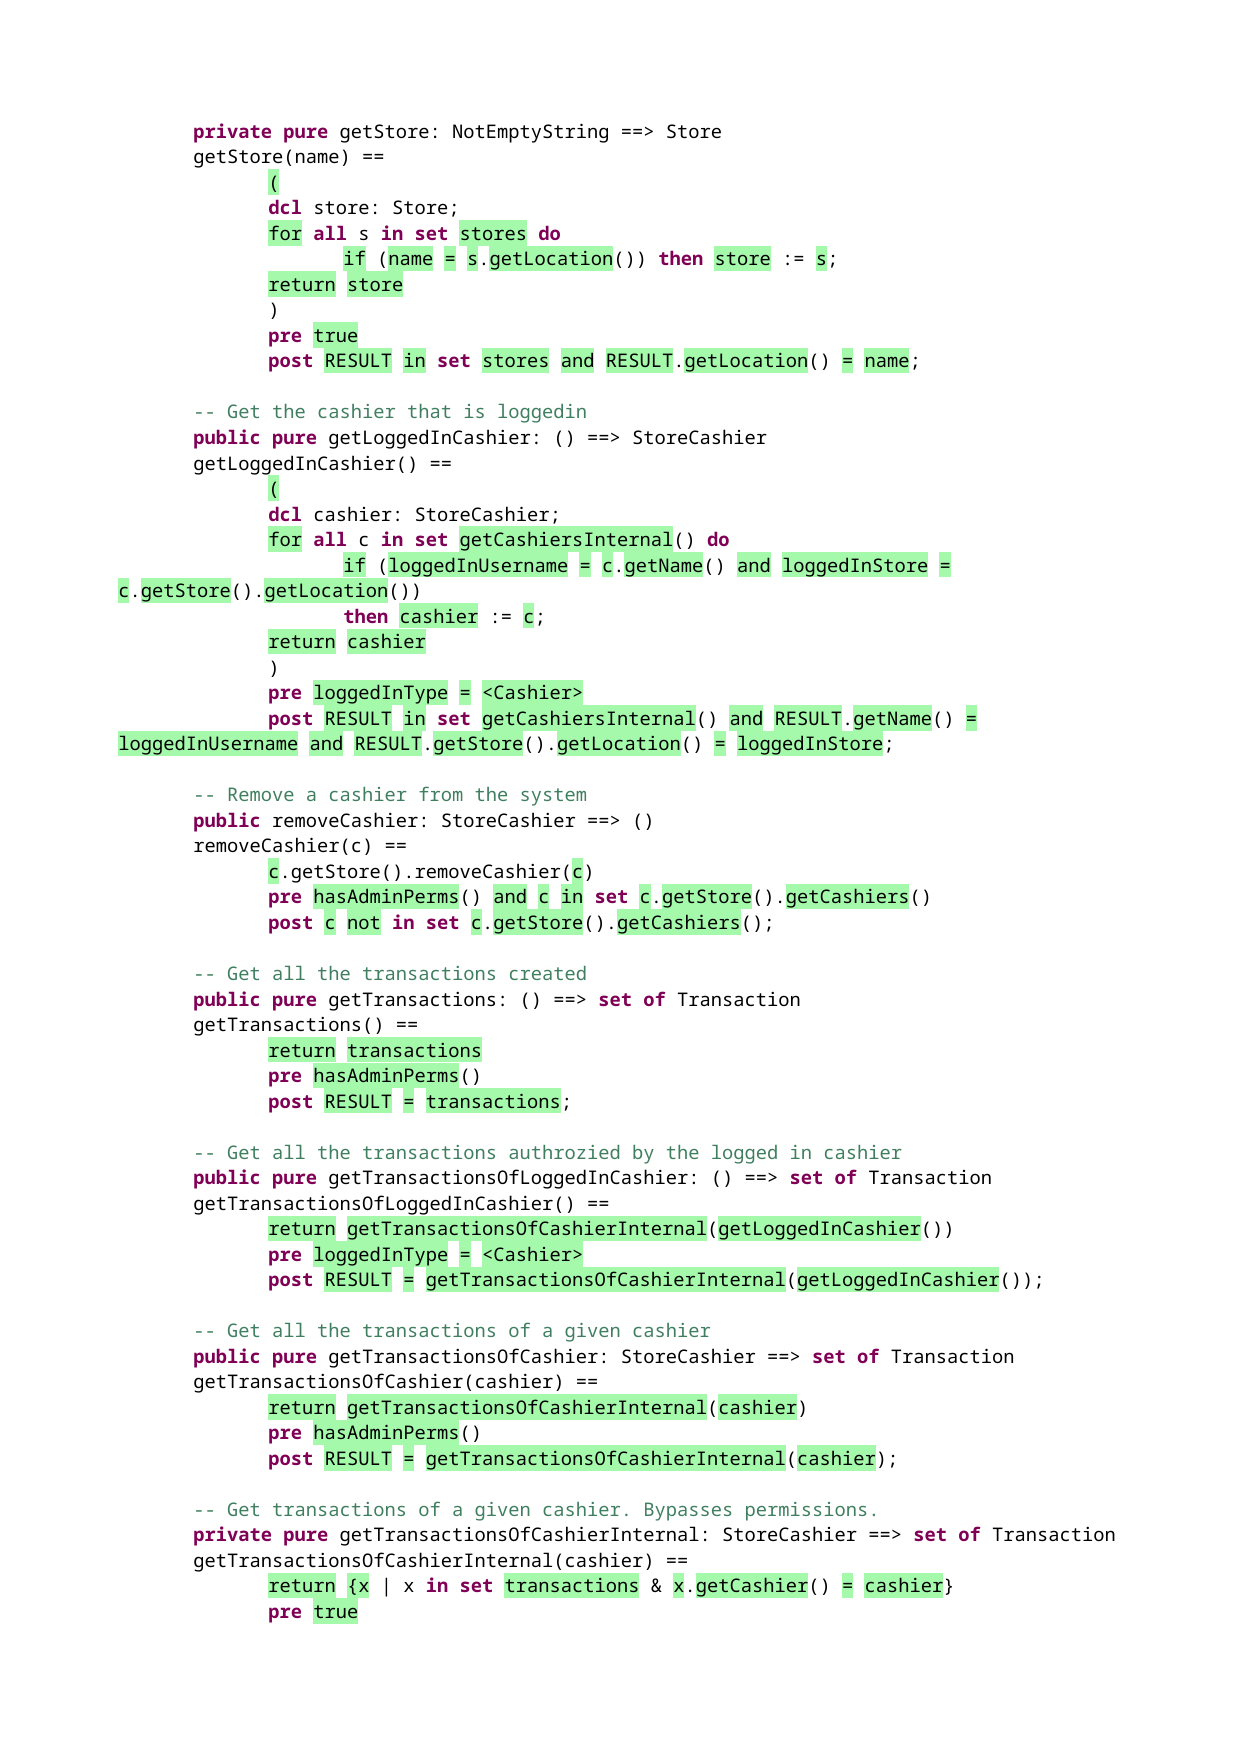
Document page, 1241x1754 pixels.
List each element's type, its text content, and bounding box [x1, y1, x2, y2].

text pre loggedInType = <Cashier> [118, 679, 1122, 705]
text for all c in set getCashiersInternal() do [118, 526, 1122, 552]
text return cashier [118, 628, 1122, 654]
text ) [118, 654, 1122, 679]
text public pure getTransactions: () ==> set of Transaction [118, 986, 1122, 1011]
text -- Get all the transactions created [118, 960, 1122, 986]
text getStore(name) == [118, 144, 1122, 169]
text if (name = s.getLocation()) then store := s; [118, 246, 1122, 271]
text post RESULT in set stores and RESULT.getLocation() = name; [118, 348, 1122, 373]
text public pure getTransactionsOfLoggedInCashier: () ==> set of Transaction [118, 1164, 1122, 1190]
text public pure getTransactionsOfCashier: StoreCashier ==> set of Transaction [118, 1343, 1122, 1369]
text -- Get transactions of a given cashier. Bypasses permissions. [118, 1496, 1122, 1522]
text then cashier := c; [118, 603, 1122, 628]
text getTransactionsOfCashierInternal(cashier) == [118, 1547, 1122, 1573]
text ( [118, 475, 1122, 501]
text return getTransactionsOfCashierInternal(getLoggedInCashier()) [118, 1216, 1122, 1241]
text pre true [118, 322, 1122, 348]
text post c not in set c.getStore().getCashiers(); [118, 909, 1122, 935]
text getTransactionsOfCashier(cashier) == [118, 1369, 1122, 1394]
text return store [118, 271, 1122, 297]
text return getTransactionsOfCashierInternal(cashier) [118, 1394, 1122, 1420]
text private pure getTransactionsOfCashierInternal: StoreCashier ==> set of Transaction [118, 1522, 1122, 1547]
text post RESULT = transactions; [118, 1088, 1122, 1113]
text getTransactions() == [118, 1011, 1122, 1037]
text getTransactionsOfLoggedInCashier() == [118, 1190, 1122, 1216]
text ( [118, 169, 1122, 195]
text c.getStore().removeCashier(c) [118, 858, 1122, 884]
text return {x | x in set transactions & x.getCashier() = cashier} [118, 1573, 1122, 1598]
text dcl store: Store; [118, 195, 1122, 220]
text pre hasAdminPerms() [118, 1420, 1122, 1445]
text pre hasAdminPerms() [118, 1062, 1122, 1088]
text pre hasAdminPerms() and c in set c.getStore().getCashiers() [118, 884, 1122, 909]
text pre true [118, 1598, 1122, 1624]
text -- Get the cashier that is loggedin [118, 399, 1122, 424]
text pre loggedInType = <Cashier> [118, 1241, 1122, 1267]
text getLoggedInCashier() == [118, 450, 1122, 475]
text removeCashier(c) == [118, 833, 1122, 858]
text post RESULT = getTransactionsOfCashierInternal(getLoggedInCashier()); [118, 1267, 1122, 1292]
text dcl cashier: StoreCashier; [118, 501, 1122, 526]
text public removeCashier: StoreCashier ==> () [118, 807, 1122, 833]
text -- Get all the transactions of a given cashier [118, 1318, 1122, 1343]
text -- Get all the transactions authrozied by the logged in cashier [118, 1139, 1122, 1164]
text public pure getLoggedInCashier: () ==> StoreCashier [118, 424, 1122, 450]
text return transactions [118, 1037, 1122, 1062]
text if (loggedInUsername = c.getName() and loggedInStore = c.getStore().getLocation()) [118, 552, 1122, 603]
text post RESULT in set getCashiersInternal() and RESULT.getName() = loggedInUsername and RESULT.getStore().getLocation() = loggedInStore; [118, 705, 1122, 756]
text post RESULT = getTransactionsOfCashierInternal(cashier); [118, 1445, 1122, 1471]
text for all s in set stores do [118, 220, 1122, 246]
text private pure getStore: NotEmptyString ==> Store [118, 118, 1122, 144]
text ) [118, 297, 1122, 322]
text -- Remove a cashier from the system [118, 782, 1122, 807]
